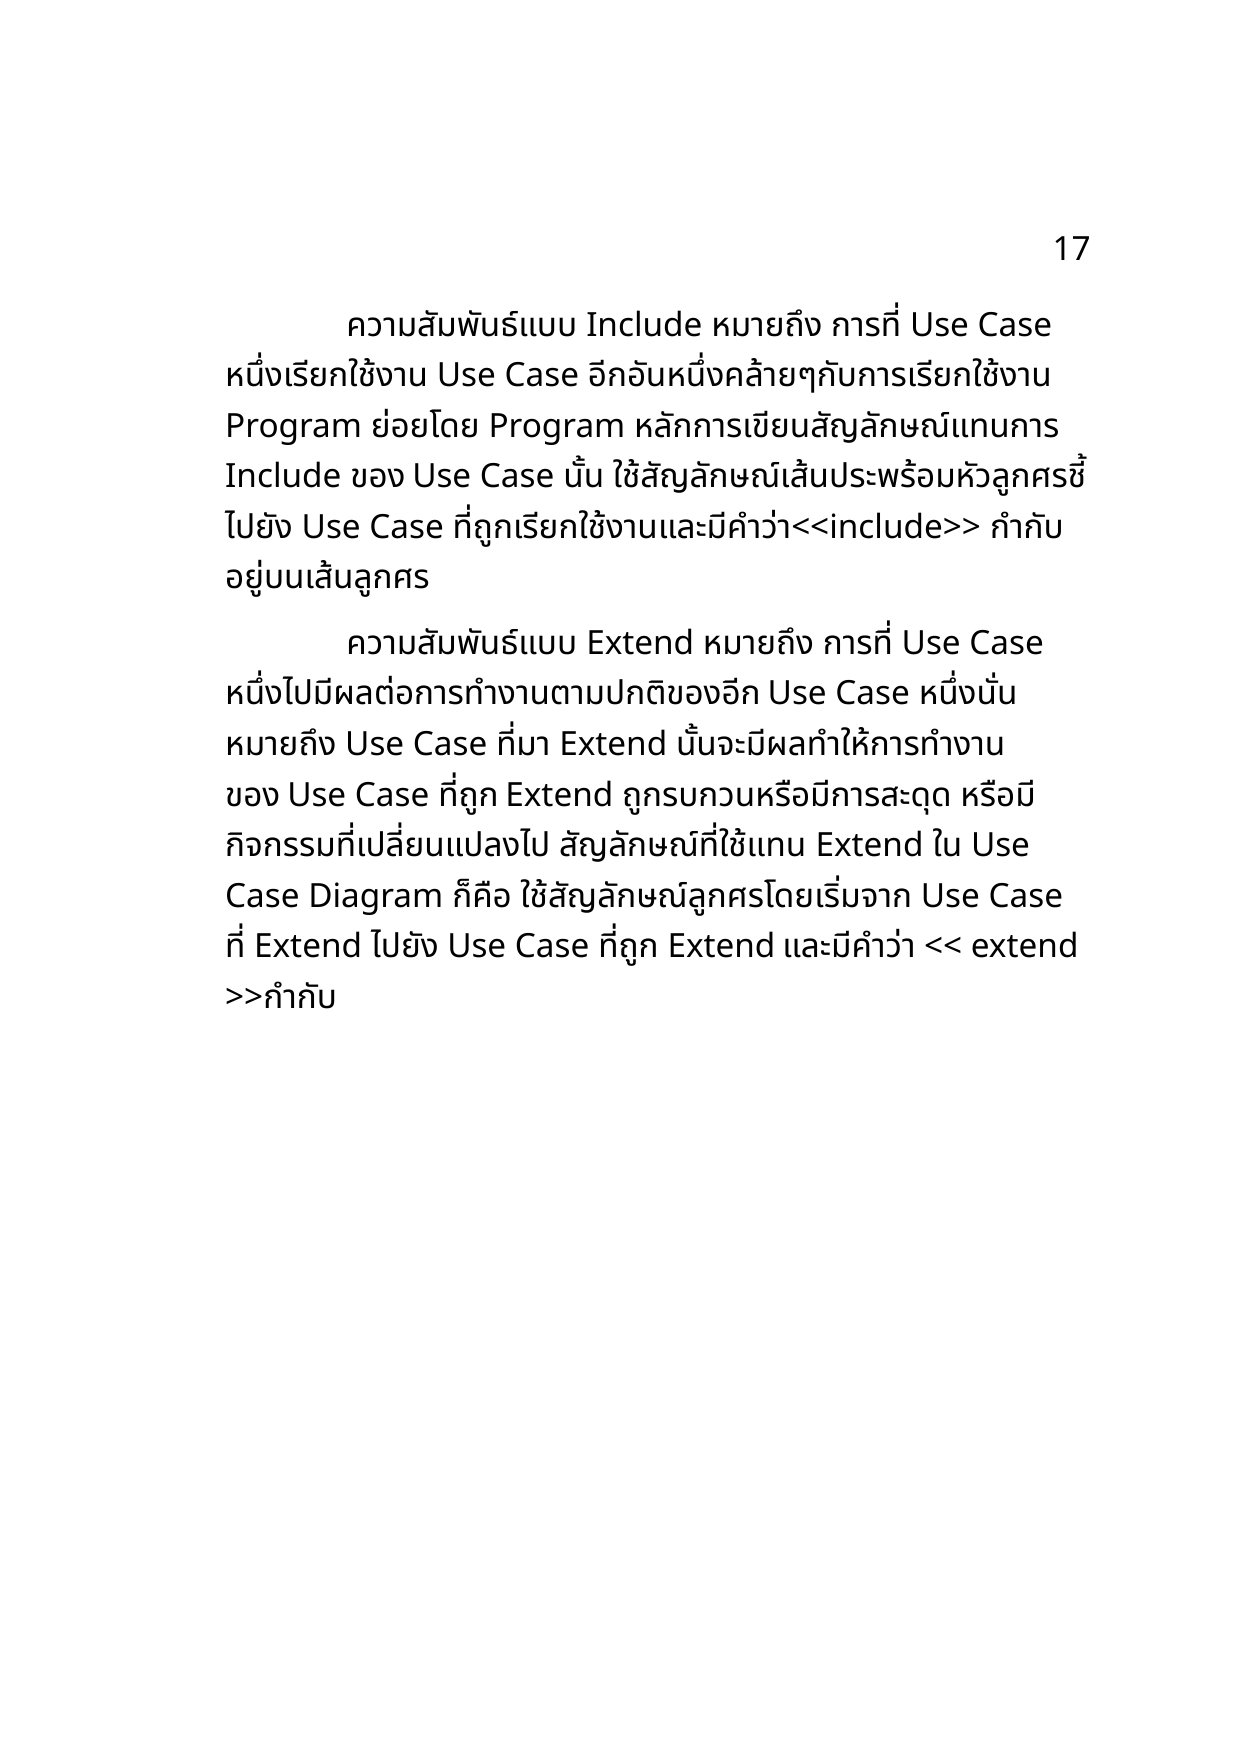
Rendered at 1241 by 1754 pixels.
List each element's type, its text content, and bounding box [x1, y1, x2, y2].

text ความสัมพันธ์แบบ Extend หมายถึง การที่ Use Case หนึ่งไปมีผลต่อการทำงานตามปกติของอีกUse Case หนึ่งนั่นหมายถึง Use Case ที่มา Extend นั้นจะมีผลทำให้การทำงานของUse Case ที่ถูกExtend ถูกรบกวนหรือมีการสะดุด หรือมีกิจกรรมที่เปลี่ยนแปลงไป สัญลักษณ์ที่ใช้แทน Extend ใน Use Case Diagram ก็คือ ใช้สัญลักษณ์ลูกศรโดยเริ่มจาก Use Case ที่ Extend ไปยัง Use Case ที่ถูก Extendและมีคำว่า << extend >>กำกับ [225, 618, 1091, 1023]
text ความสัมพันธ์แบบ Include หมายถึง การที่ Use Case หนึ่งเรียกใช้งาน Use Case อีกอันหนึ่งคล้ายๆกับการเรียกใช้งาน Program ย่อยโดย Program หลักการเขียนสัญลักษณ์แทนการ Include ของUse Case นั้น ใช้สัญลักษณ์เส้นประพร้อมหัวลูกศรชี้ไปยัง Use Case ที่ถูกเรียกใช้งานและมีคำว่า<<include>> กำกับอยู่บนเส้นลูกศร [225, 300, 1091, 604]
